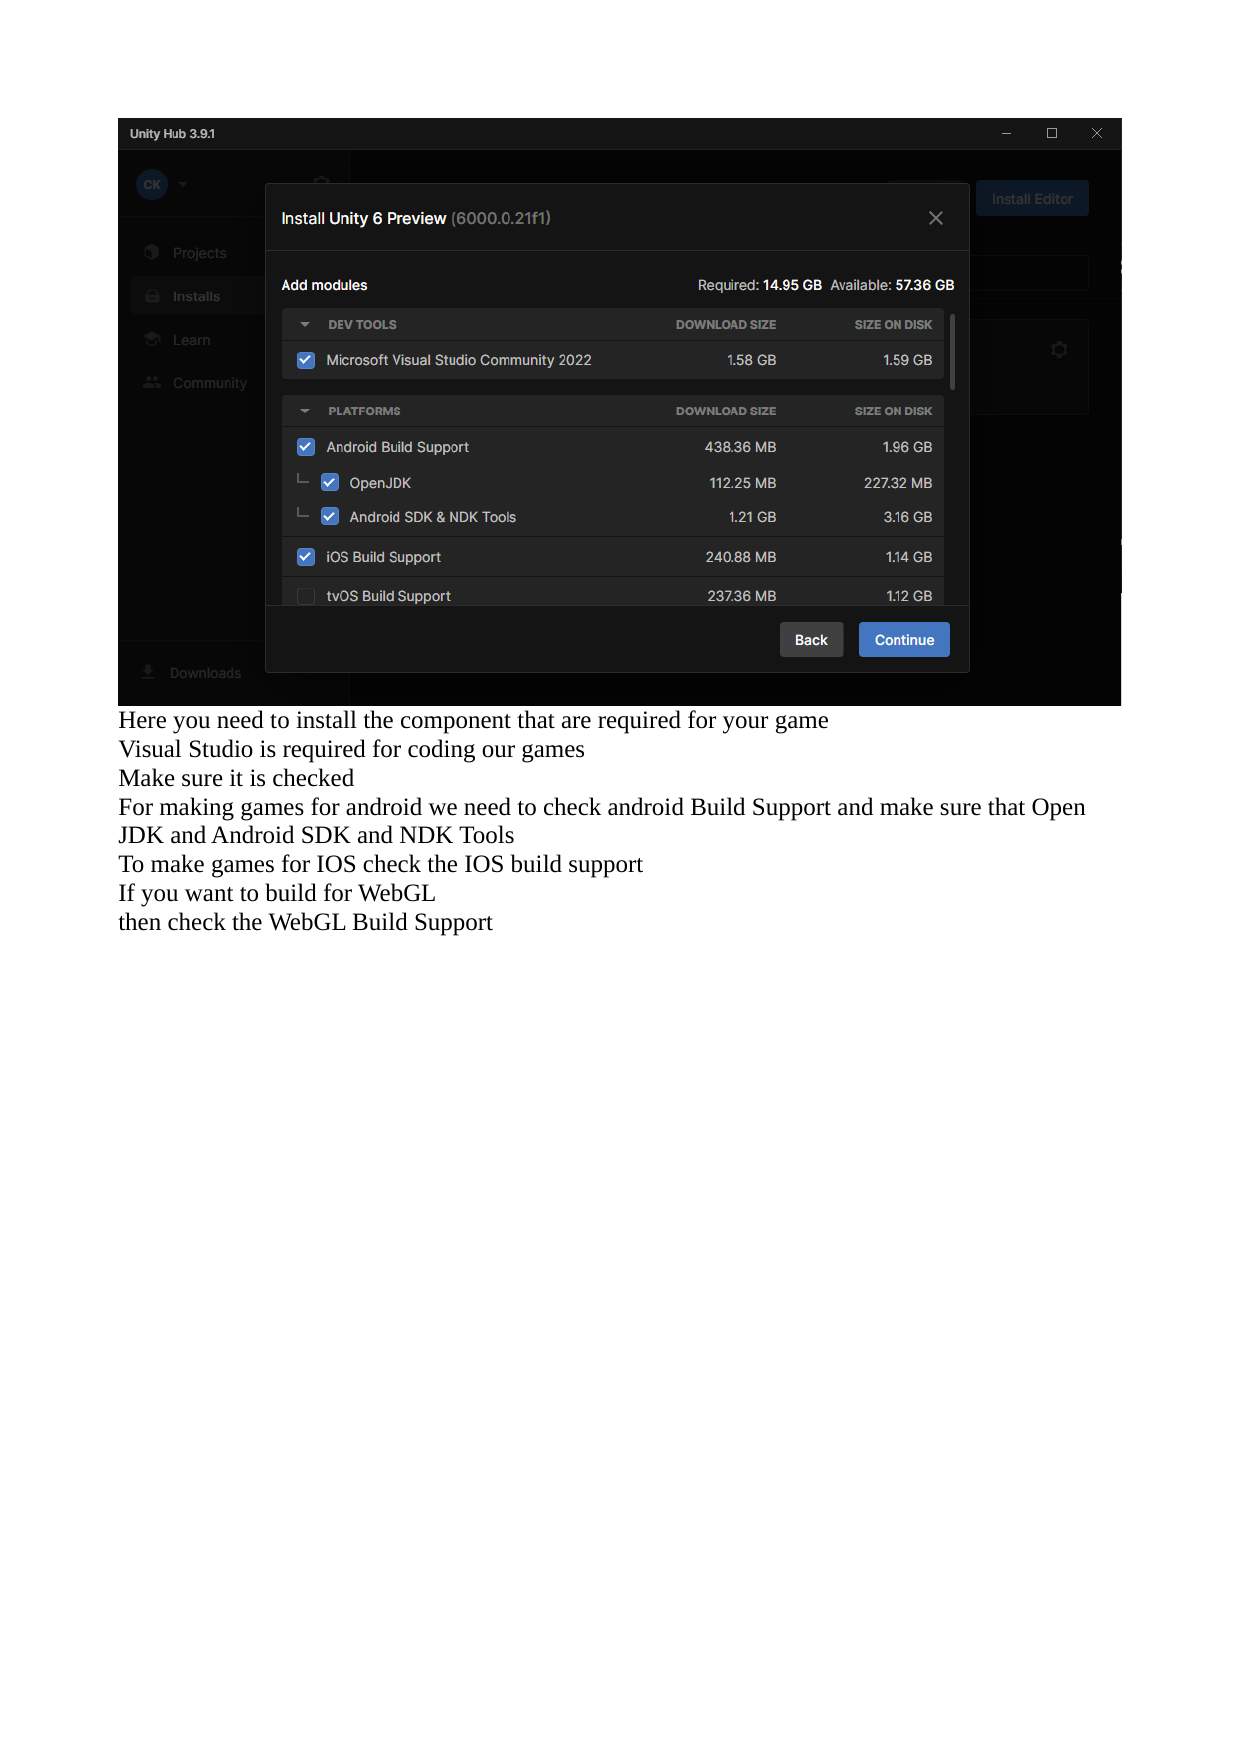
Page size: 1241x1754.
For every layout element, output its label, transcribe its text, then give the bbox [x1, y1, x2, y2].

text Make sure it is checked [118, 763, 1122, 792]
text then check the WebGL Build Support [118, 907, 1122, 935]
picture [118, 118, 1122, 706]
text Here you need to install the component that are required for your game [118, 706, 1122, 734]
text For making games for android we need to check android Build Support and make sure that Open JDK and Android SDK and NDK Tools [118, 792, 1122, 849]
text To make games for IOS check the IOS build support [118, 849, 1122, 878]
text If you want to build for WebGL [118, 878, 1122, 907]
text Visual Studio is required for coding our games [118, 734, 1122, 763]
